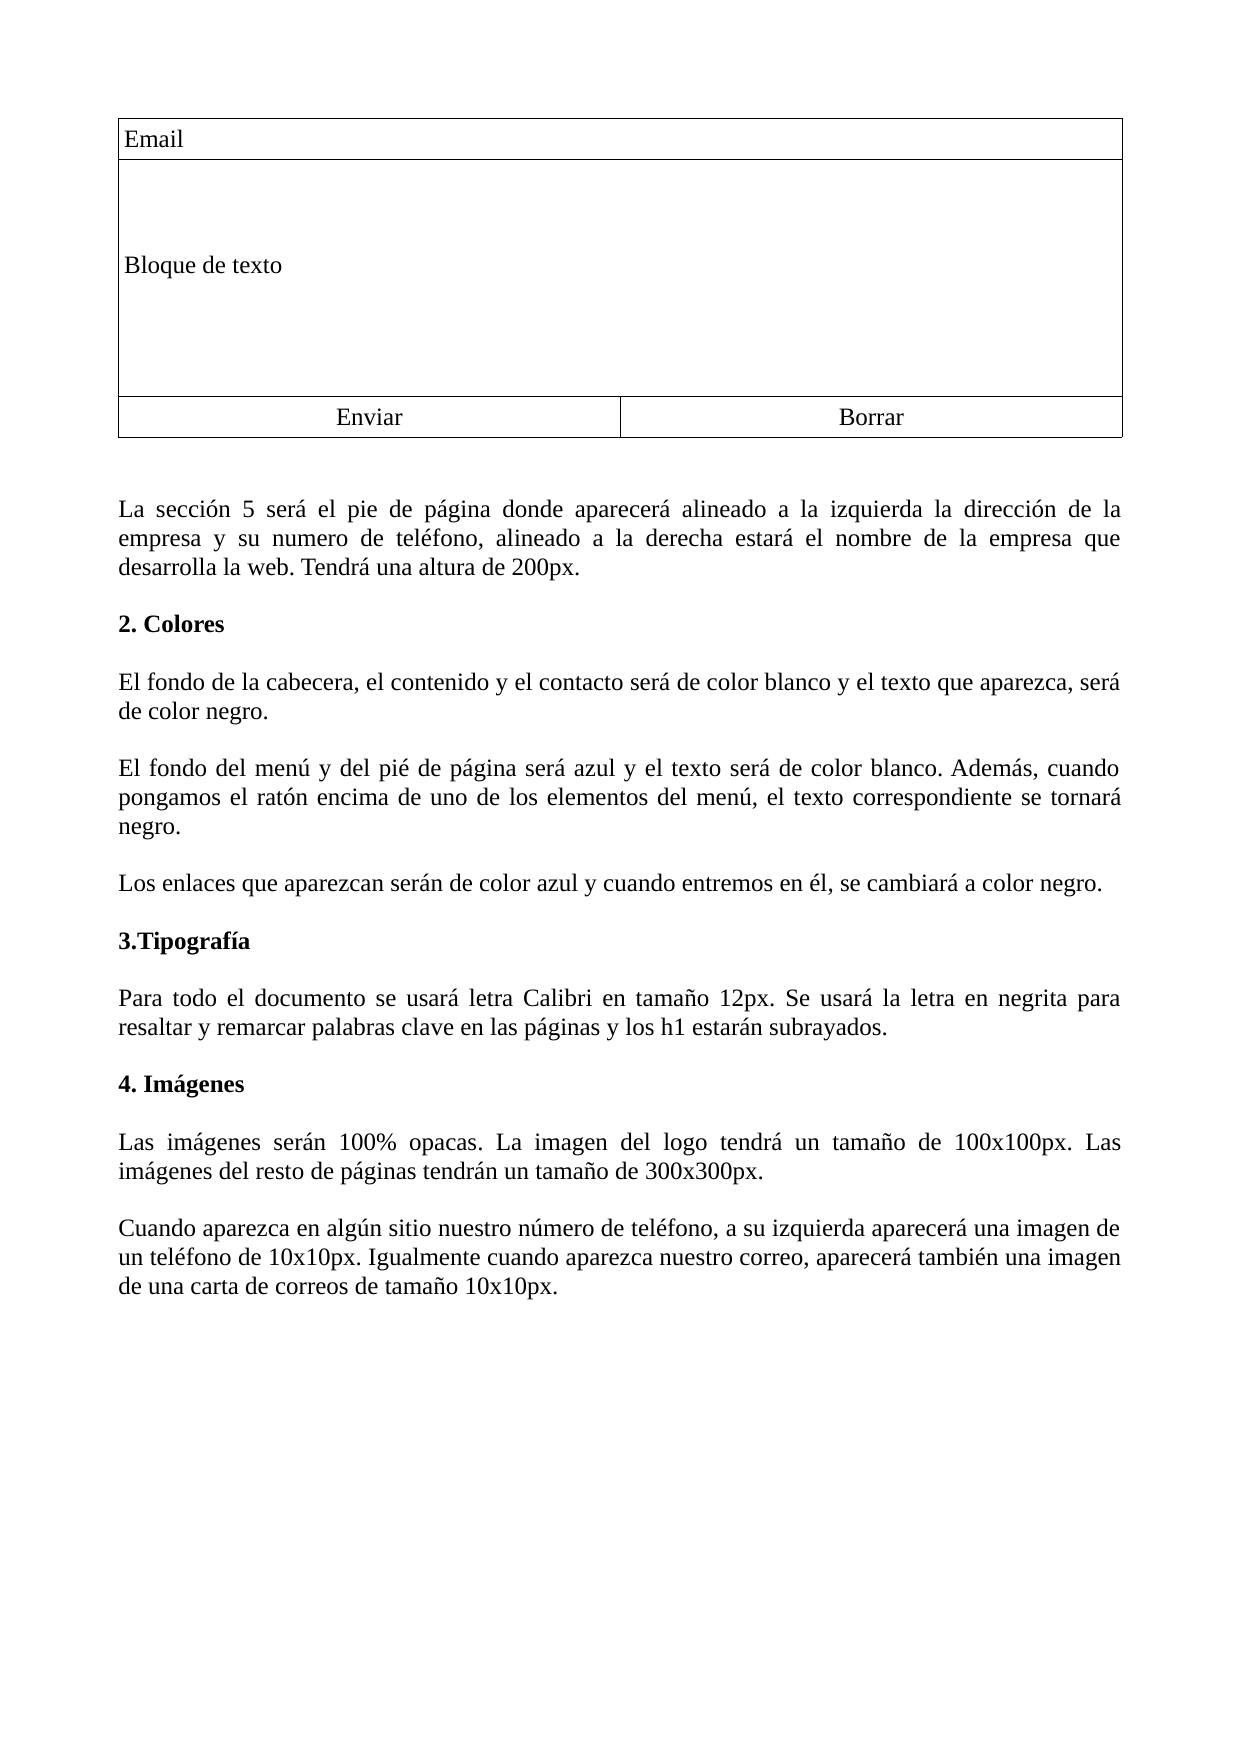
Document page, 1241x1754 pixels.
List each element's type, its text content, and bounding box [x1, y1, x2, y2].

table_cell Bloque de texto [119, 160, 1122, 396]
text Las imágenes serán 100% opacas. La imagen del logo tendrá un tamaño de 100x100px. Las imágenes del resto de páginas tendrán un tamaño de 300x300px. [118, 1127, 1122, 1184]
text 3.Tipografía [118, 926, 1122, 954]
text El fondo de la cabecera, el contenido y el contacto será de color blanco y el texto que aparezca, será de color negro. [118, 667, 1122, 724]
text Los enlaces que aparezcan serán de color azul y cuando entremos en él, se cambiará a color negro. [118, 868, 1122, 897]
table_cell Borrar [621, 397, 1122, 437]
text 2. Colores [118, 609, 1122, 638]
text 4. Imágenes [118, 1069, 1122, 1098]
text El fondo del menú y del pié de página será azul y el texto será de color blanco. Además, cuando pongamos el ratón encima de uno de los elementos del menú, el texto correspondiente se tornará negro. [118, 753, 1122, 839]
table_cell Enviar [119, 397, 620, 437]
text La sección 5 será el pie de página donde aparecerá alineado a la izquierda la dirección de la empresa y su numero de teléfono, alineado a la derecha estará el nombre de la empresa que desarrolla la web. Tendrá una altura de 200px. [118, 494, 1122, 581]
text Cuando aparezca en algún sitio nuestro número de teléfono, a su izquierda aparecerá una imagen de un teléfono de 10x10px. Igualmente cuando aparezca nuestro correo, aparecerá también una imagen de una carta de correos de tamaño 10x10px. [118, 1213, 1122, 1299]
table_header Email [119, 119, 1122, 158]
text Para todo el documento se usará letra Calibri en tamaño 12px. Se usará la letra en negrita para resaltar y remarcar palabras clave en las páginas y los h1 estarán subrayados. [118, 983, 1122, 1041]
